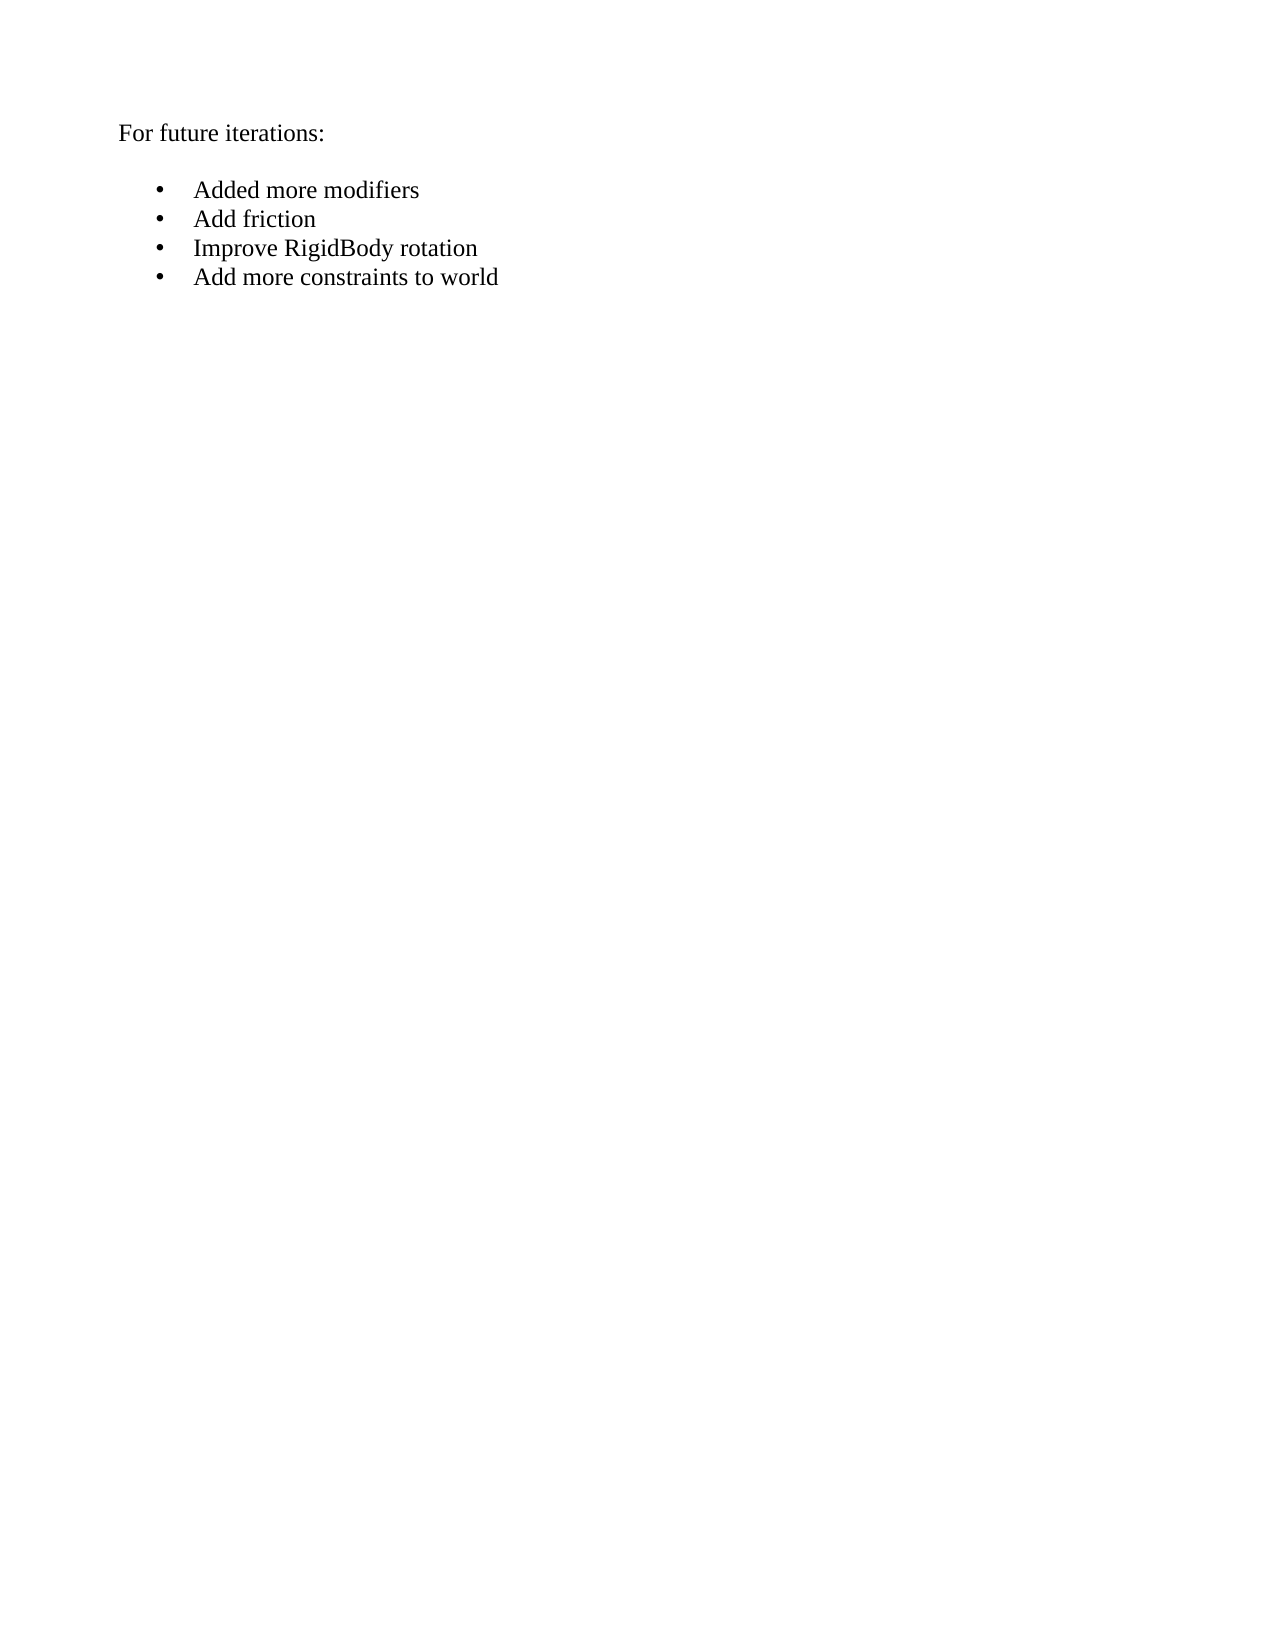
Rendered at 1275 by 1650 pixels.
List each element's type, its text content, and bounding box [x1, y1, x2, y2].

list Added more modifiers [156, 176, 1157, 204]
list Add friction [156, 204, 1157, 233]
text For future iterations: [118, 118, 1157, 147]
list Improve RigidBody rotation [156, 233, 1157, 262]
list Add more constraints to world [156, 262, 1157, 291]
